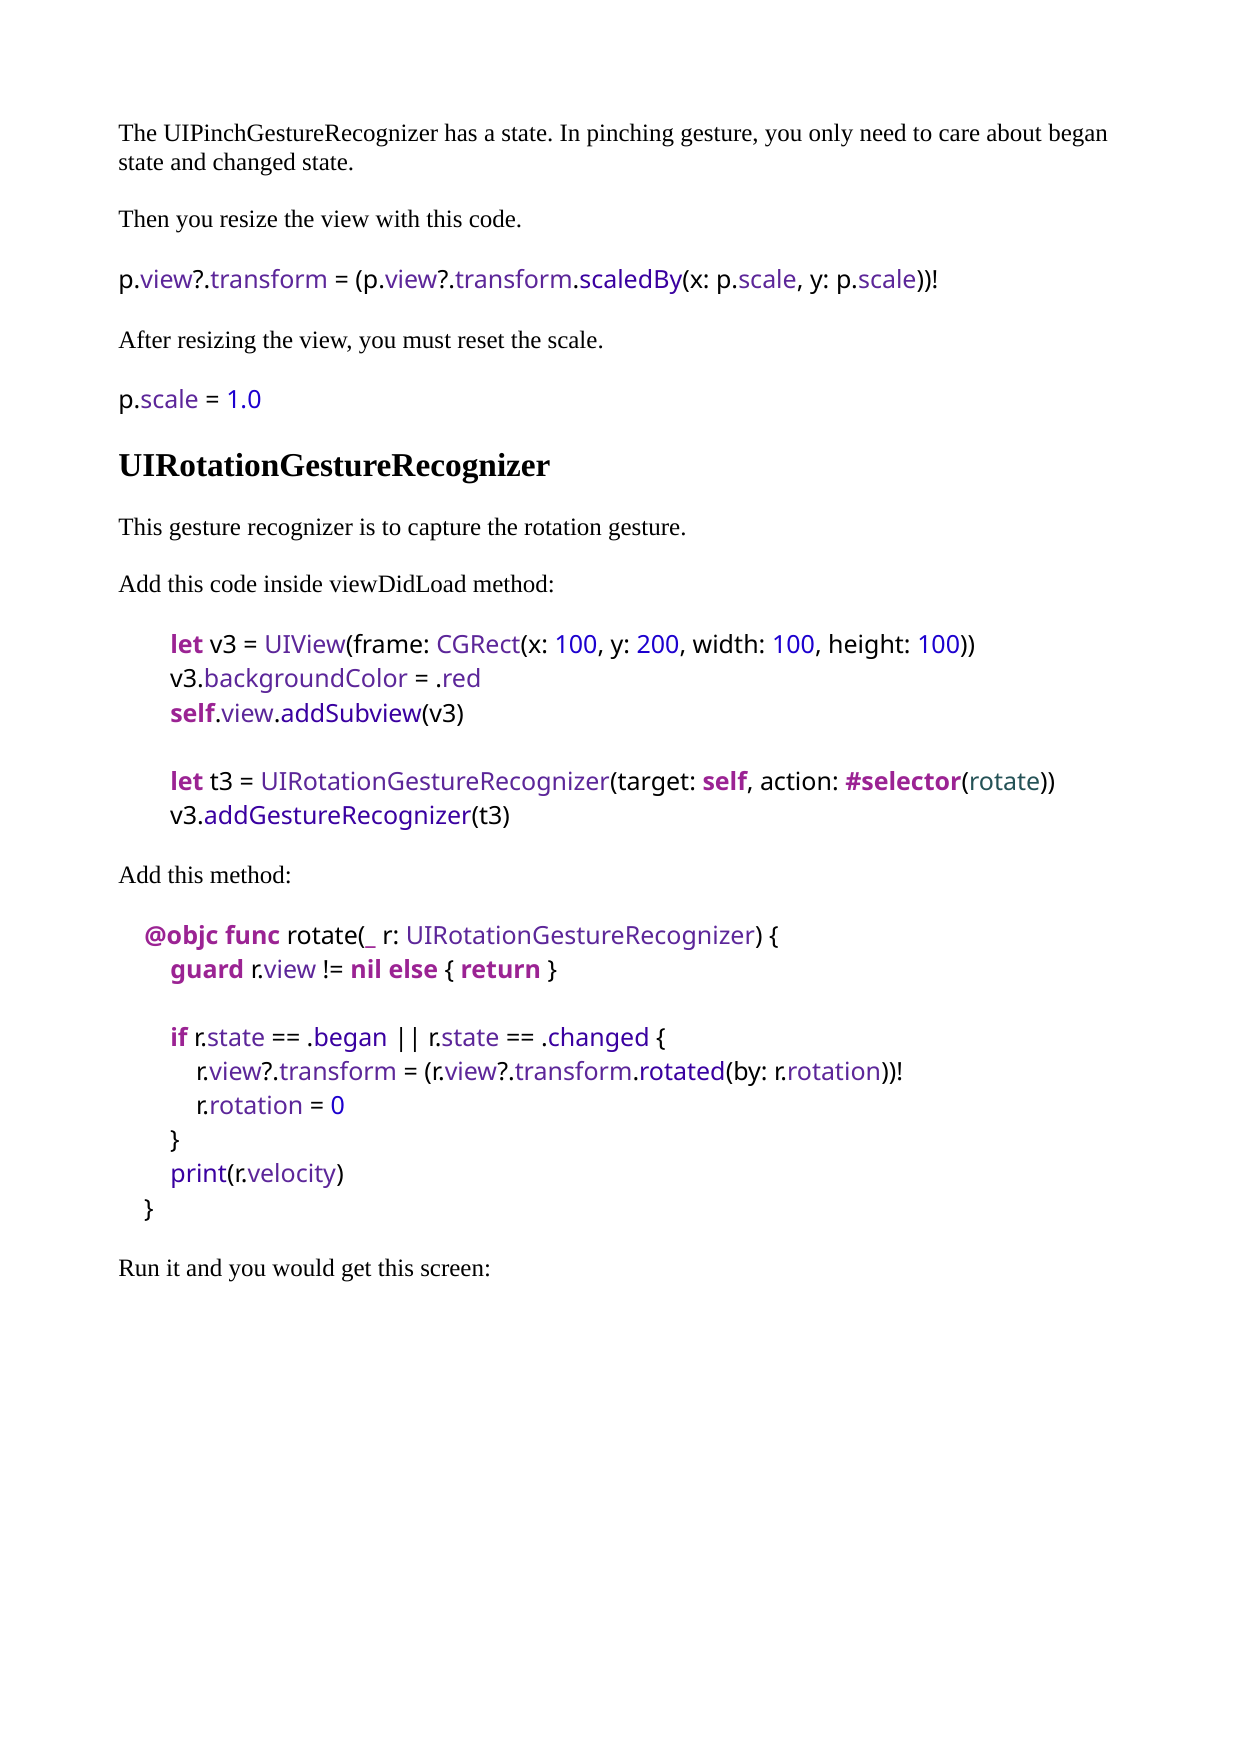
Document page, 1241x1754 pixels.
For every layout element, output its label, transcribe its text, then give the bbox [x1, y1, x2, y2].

text v3.backgroundColor = .red [118, 661, 1122, 695]
text p.view?.transform = (p.view?.transform.scaledBy(x: p.scale, y: p.scale))! [118, 262, 1122, 296]
text Add this method: [118, 860, 1122, 889]
text } [118, 1190, 1122, 1224]
text This gesture recognizer is to capture the rotation gesture. [118, 512, 1122, 541]
text Run it and you would get this screen: [118, 1253, 1122, 1282]
text let t3 = UIRotationGestureRecognizer(target: self, action: #selector(rotate)) [118, 763, 1122, 797]
text let v3 = UIView(frame: CGRect(x: 100, y: 200, width: 100, height: 100)) [118, 627, 1122, 661]
text Then you resize the view with this code. [118, 204, 1122, 233]
text if r.state == .began || r.state == .changed { [118, 1020, 1122, 1054]
text @objc func rotate(_ r: UIRotationGestureRecognizer) { [118, 918, 1122, 952]
text r.rotation = 0 [118, 1088, 1122, 1122]
text print(r.velocity) [118, 1156, 1122, 1190]
text Add this code inside viewDidLoad method: [118, 569, 1122, 598]
text guard r.view != nil else { return } [118, 952, 1122, 986]
text UIRotationGestureRecognizer [118, 445, 1122, 483]
text p.scale = 1.0 [118, 382, 1122, 416]
text } [118, 1122, 1122, 1156]
text After resizing the view, you must reset the scale. [118, 325, 1122, 353]
text r.view?.transform = (r.view?.transform.rotated(by: r.rotation))! [118, 1054, 1122, 1088]
text v3.addGestureRecognizer(t3) [118, 797, 1122, 831]
text The UIPinchGestureRecognizer has a state. In pinching gesture, you only need to care about began state and changed state. [118, 118, 1122, 176]
text self.view.addSubview(v3) [118, 695, 1122, 729]
